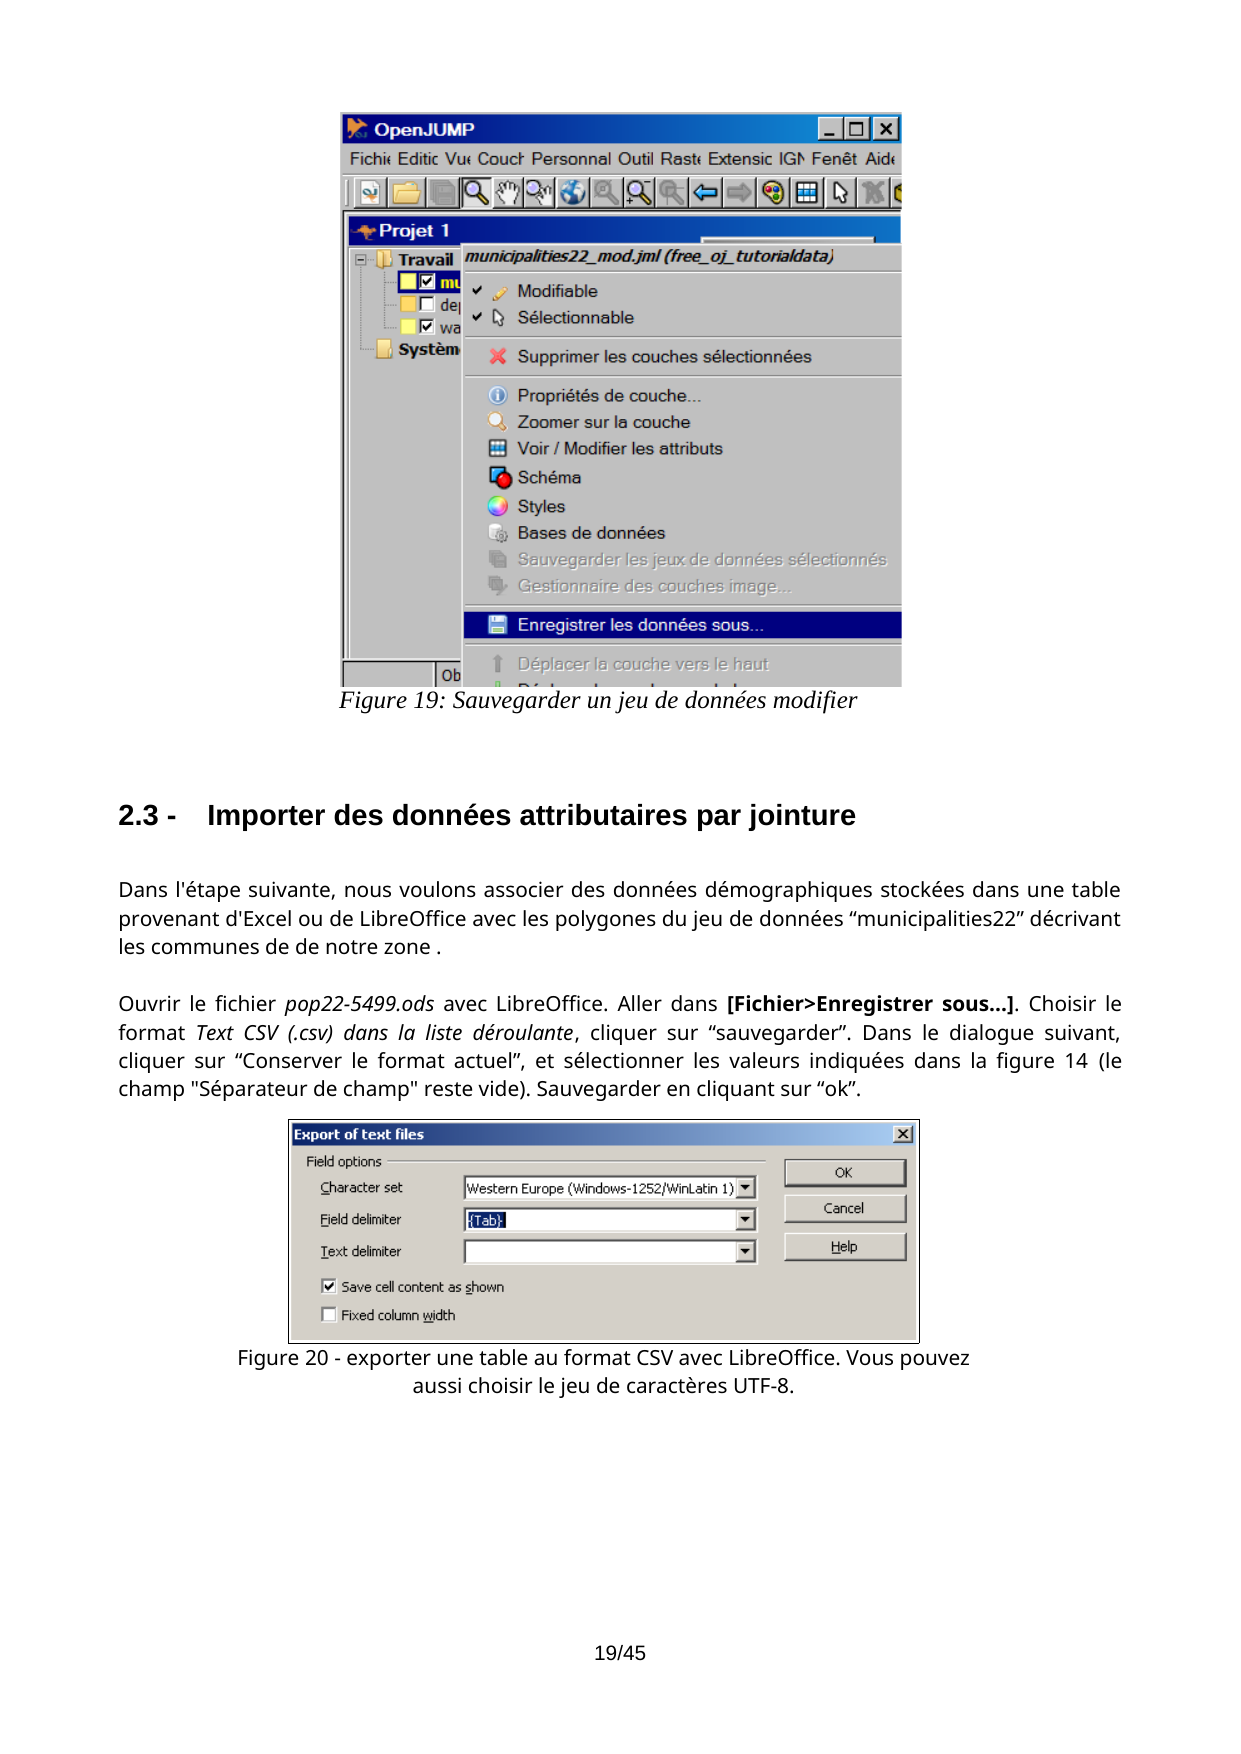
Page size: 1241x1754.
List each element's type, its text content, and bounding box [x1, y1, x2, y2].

text Figure 20 - exporter une table au format CSV avec LibreOffice. Vous pouvez aussi choisir le jeu de caractères UTF-8. [222, 1131, 985, 1399]
text Dans l'étape suivante, nous voulons associer des données démographiques stockées dans une table provenant d'Excel ou de LibreOffice avec les polygones du jeu de données “municipalities22” décrivant les communes de de notre zone . [118, 875, 1122, 961]
text [289, 1120, 919, 1343]
picture [291, 1121, 917, 1340]
text Ouvrir le fichier pop22-5499.ods avec LibreOffice. Aller dans [Fichier>Enregistrer sous...]. Choisir le format Text CSV (.csv) dans la liste déroulante, cliquer sur “sauvegarder”. Dans le dialogue suivant, cliquer sur “Conserver le format actuel”, et sélectionner les valeurs indiquées dans la figure 14 (le champ "Séparateur de champ" reste vide). Sauvegarder en cliquant sur “ok”. [118, 989, 1122, 1103]
text Figure 19: Sauvegarder un jeu de données modifier [339, 687, 901, 714]
subtitle Importer des données attributaires par jointure [118, 799, 1122, 832]
